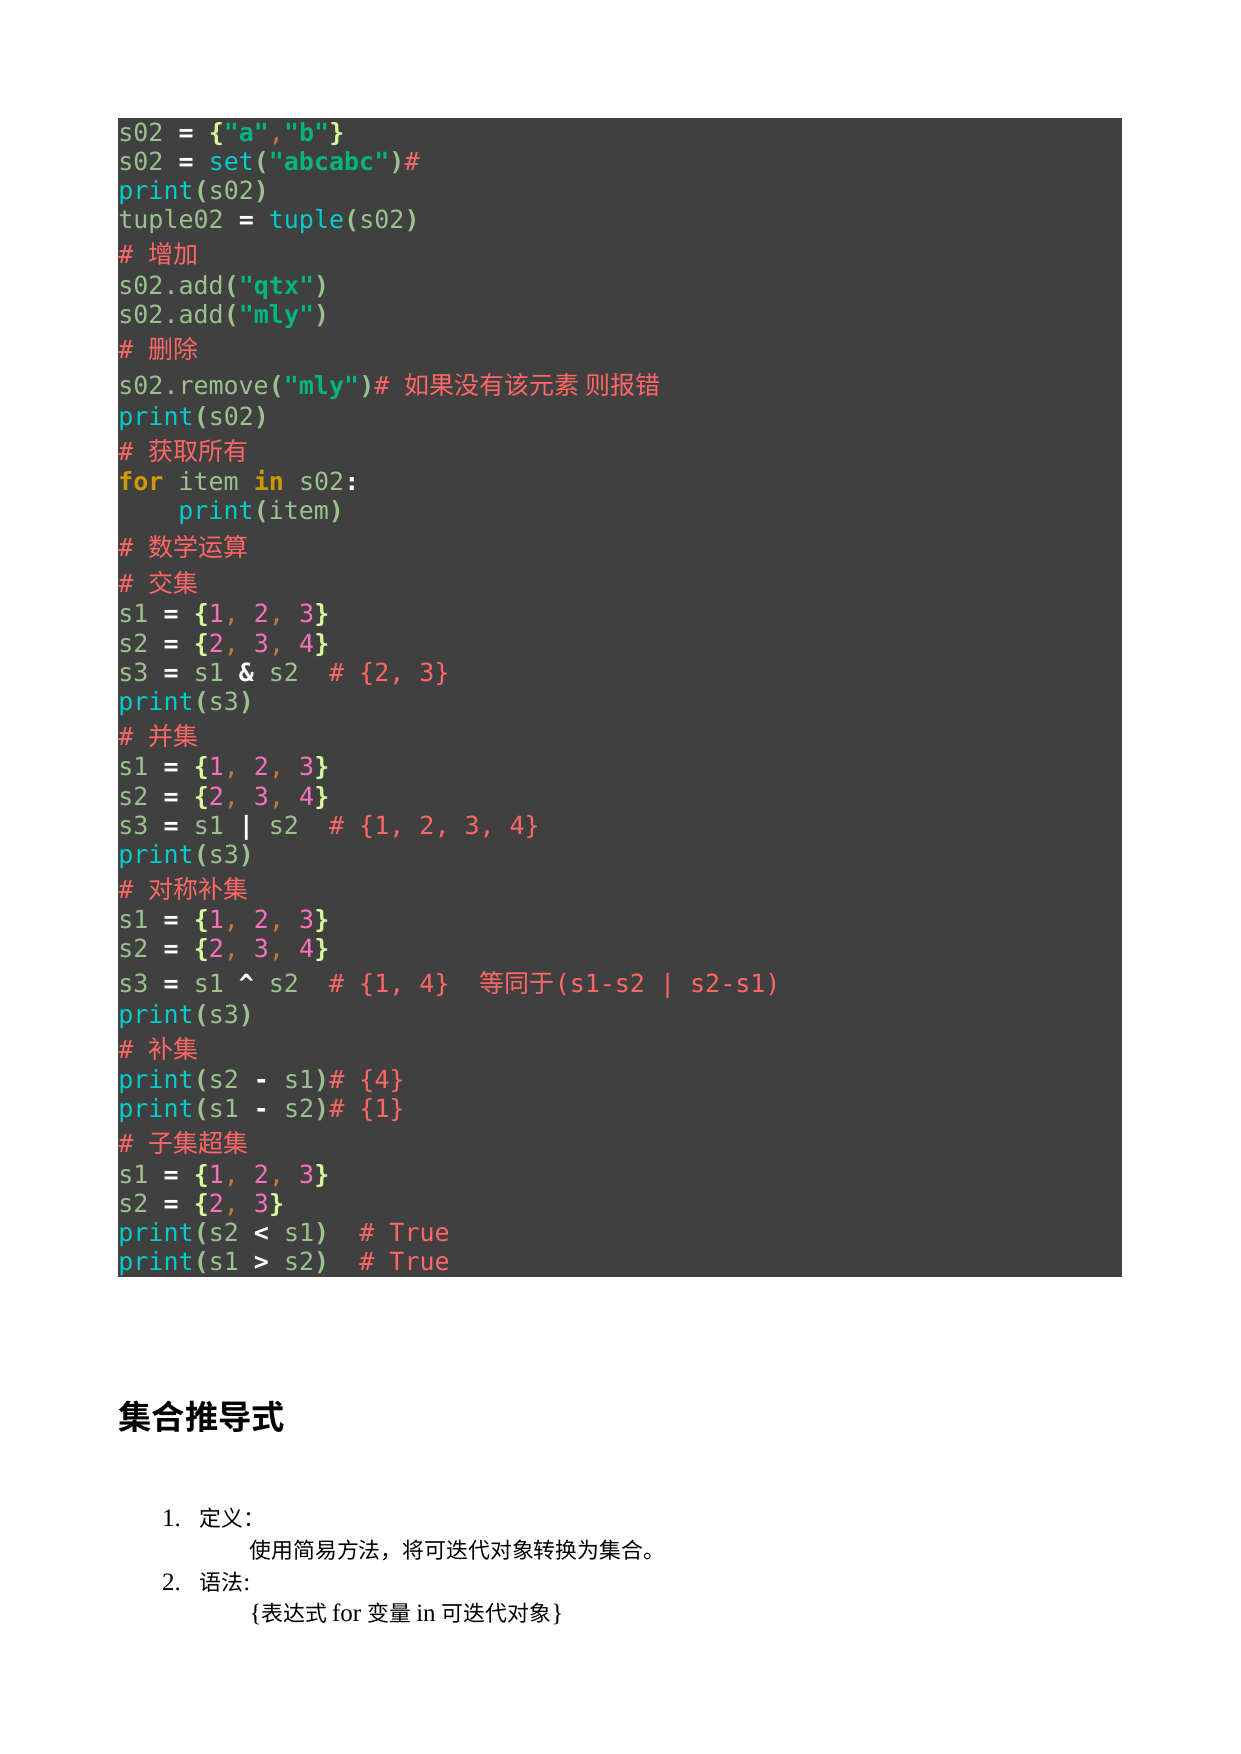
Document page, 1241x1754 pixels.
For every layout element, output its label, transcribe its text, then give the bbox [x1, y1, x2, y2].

text # 补集 [118, 1029, 1122, 1066]
text # 交集 [118, 563, 1122, 600]
text # 并集 [118, 716, 1122, 753]
text # 增加 [118, 235, 1122, 271]
text print(s3) [118, 687, 1122, 716]
text # 对称补集 [118, 869, 1122, 906]
text s02 = set("abcabc")# [118, 147, 1122, 176]
text print(s02) [118, 176, 1122, 206]
text print(item) [118, 496, 1122, 527]
text s02.remove("mly")# 如果没有该元素 则报错 [118, 366, 1122, 402]
text s02.add("qtx") [118, 271, 1122, 300]
text s3 = s1 | s2 # {1, 2, 3, 4} [118, 811, 1122, 840]
text tuple02 = tuple(s02) [118, 206, 1122, 235]
text s02 = {"a","b"} [118, 118, 1122, 147]
text s2 = {2, 3, 4} [118, 935, 1122, 964]
text s2 = {2, 3, 4} [118, 782, 1122, 811]
text # 数学运算 [118, 527, 1122, 563]
text print(s1 > s2) # True [118, 1248, 1122, 1277]
text 使用简易方法，将可迭代对象转换为集合。 [206, 1533, 1122, 1564]
text s3 = s1 & s2 # {2, 3} [118, 658, 1122, 687]
text s1 = {1, 2, 3} [118, 906, 1122, 935]
text s3 = s1 ^ s2 # {1, 4} 等同于(s1-s2 | s2-s1) [118, 964, 1122, 1000]
text # 删除 [118, 329, 1122, 366]
list 定义： [162, 1501, 1122, 1533]
text {表达式 for 变量 in 可迭代对象} [206, 1596, 1122, 1628]
subtitle 集合推导式 [118, 1391, 1122, 1439]
text s02.add("mly") [118, 300, 1122, 329]
text s2 = {2, 3} [118, 1189, 1122, 1218]
text # 子集超集 [118, 1124, 1122, 1160]
text print(s1 - s2)# {1} [118, 1095, 1122, 1124]
list 语法: [162, 1564, 1122, 1596]
text s1 = {1, 2, 3} [118, 1160, 1122, 1189]
text # 获取所有 [118, 431, 1122, 467]
text print(s3) [118, 840, 1122, 869]
text print(s02) [118, 402, 1122, 431]
text print(s2 < s1) # True [118, 1218, 1122, 1248]
text for item in s02: [118, 467, 1122, 496]
text s2 = {2, 3, 4} [118, 629, 1122, 658]
text s1 = {1, 2, 3} [118, 753, 1122, 782]
text s1 = {1, 2, 3} [118, 600, 1122, 629]
text print(s3) [118, 1000, 1122, 1029]
text print(s2 - s1)# {4} [118, 1066, 1122, 1095]
